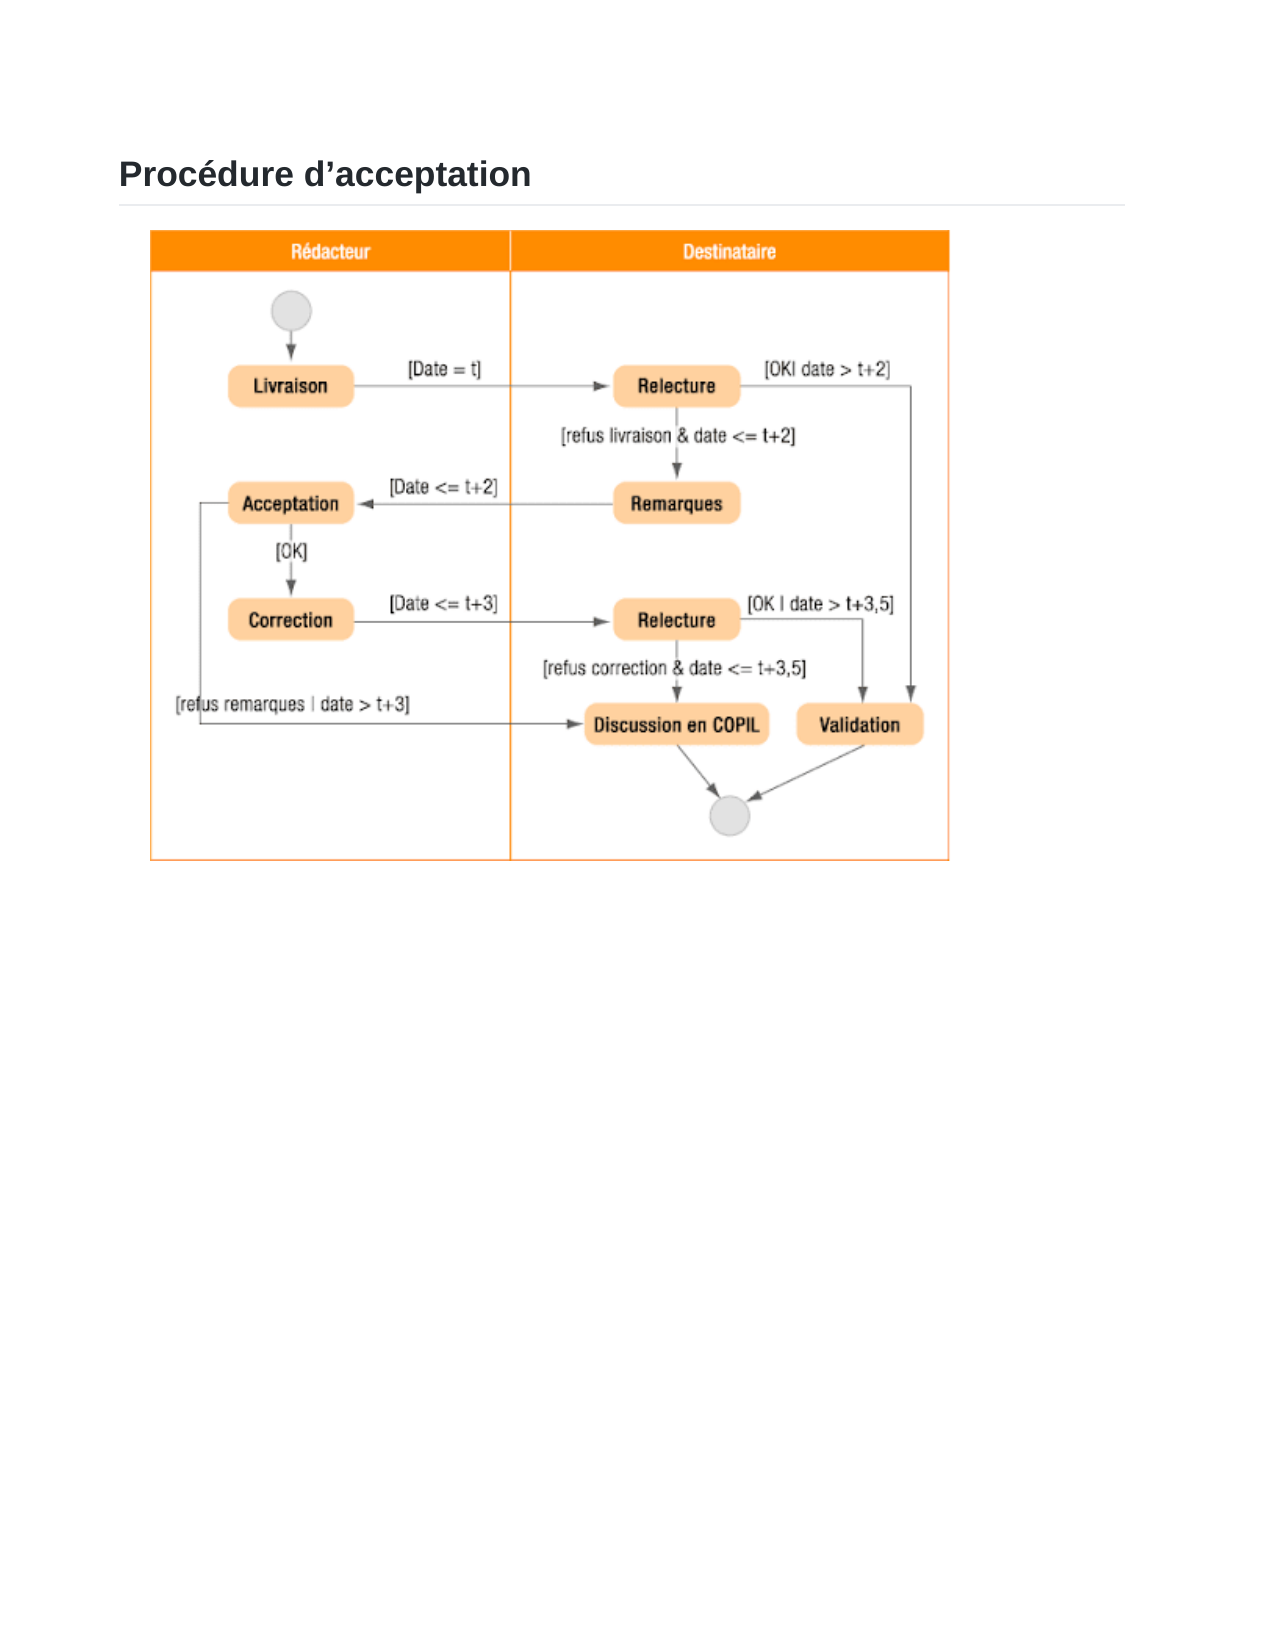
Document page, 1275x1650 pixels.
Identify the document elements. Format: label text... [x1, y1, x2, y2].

subtitle Procédure d’acceptation [119, 153, 1125, 204]
